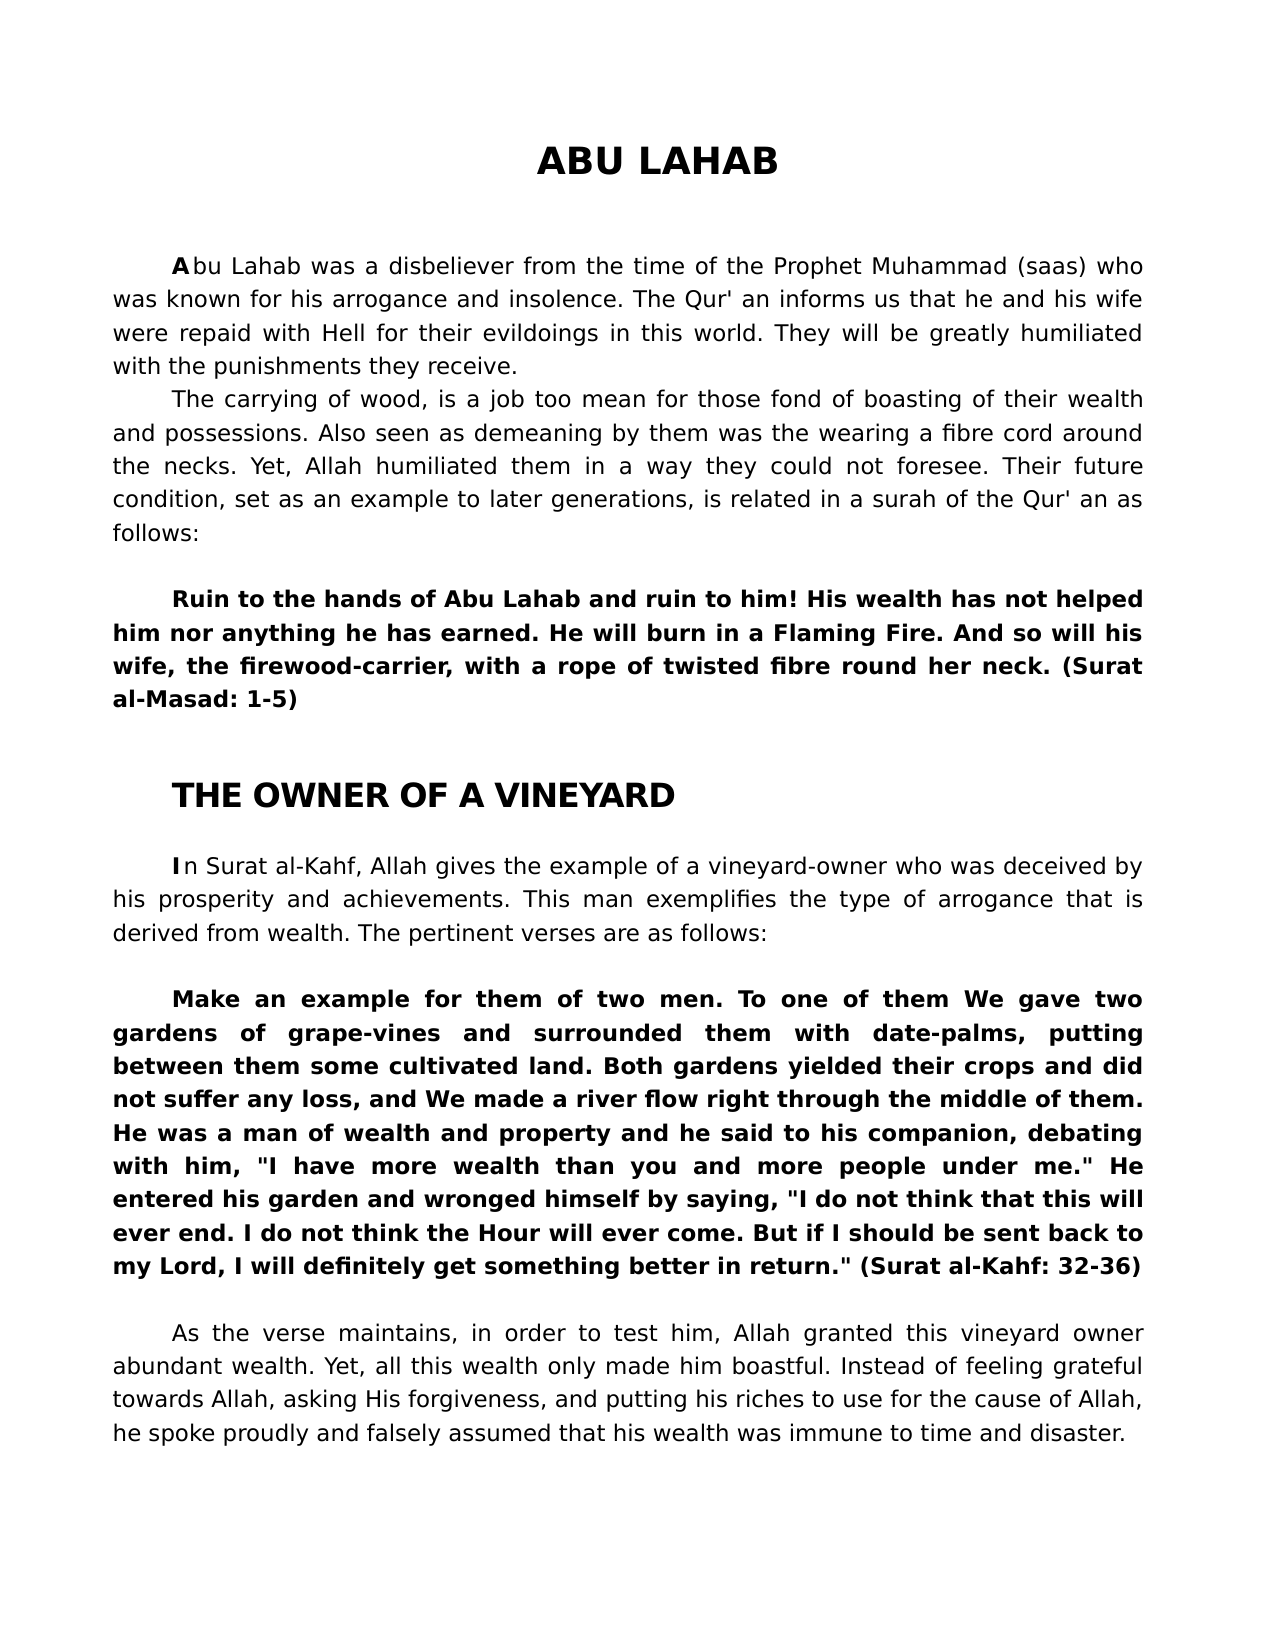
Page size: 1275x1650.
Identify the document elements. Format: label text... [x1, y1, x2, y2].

text In Surat al-Kahf, Allah gives the example of a vineyard-owner who was deceived by his prosperity and achievements. This man exemplifies the type of arrogance that is derived from wealth. The pertinent verses are as follows: [112, 848, 1145, 948]
text THE OWNER OF A VINEYARD [112, 781, 1145, 814]
text Abu Lahab was a disbeliever from the time of the Prophet Muhammad (saas) who was known for his arrogance and insolence. The Qur' an informs us that he and his wife were repaid with Hell for their evildoings in this world. They will be greatly humiliated with the punishments they receive. [112, 248, 1145, 381]
text Make an example for them of two men. To one of them We gave two gardens of grape-vines and surrounded them with date-palms, putting between them some cultivated land. Both gardens yielded their crops and did not suffer any loss, and We made a river flow right through the middle of them. He was a man of wealth and property and he said to his companion, debating with him, "I have more wealth than you and more people under me." He entered his garden and wronged himself by saying, "I do not think that this will ever end. I do not think the Hour will ever come. But if I should be sent back to my Lord, I will definitely get something better in return." (Surat al-Kahf: 32-36) [112, 981, 1145, 1281]
text ABU LAHAB [112, 148, 1145, 181]
text As the verse maintains, in order to test him, Allah granted this vineyard owner abundant wealth. Yet, all this wealth only made him boastful. Instead of feeling grateful towards Allah, asking His forgiveness, and putting his riches to use for the cause of Allah, he spoke proudly and falsely assumed that his wealth was immune to time and disaster. [112, 1314, 1145, 1448]
text Ruin to the hands of Abu Lahab and ruin to him! His wealth has not helped him nor anything he has earned. He will burn in a Flaming Fire. And so will his wife, the firewood-carrier, with a rope of twisted fibre round her neck. (Surat al-Masad: 1-5) [112, 581, 1145, 714]
text The carrying of wood, is a job too mean for those fond of boasting of their wealth and possessions. Also seen as demeaning by them was the wearing a fibre cord around the necks. Yet, Allah humiliated them in a way they could not foresee. Their future condition, set as an example to later generations, is related in a surah of the Qur' an as follows: [112, 381, 1145, 548]
